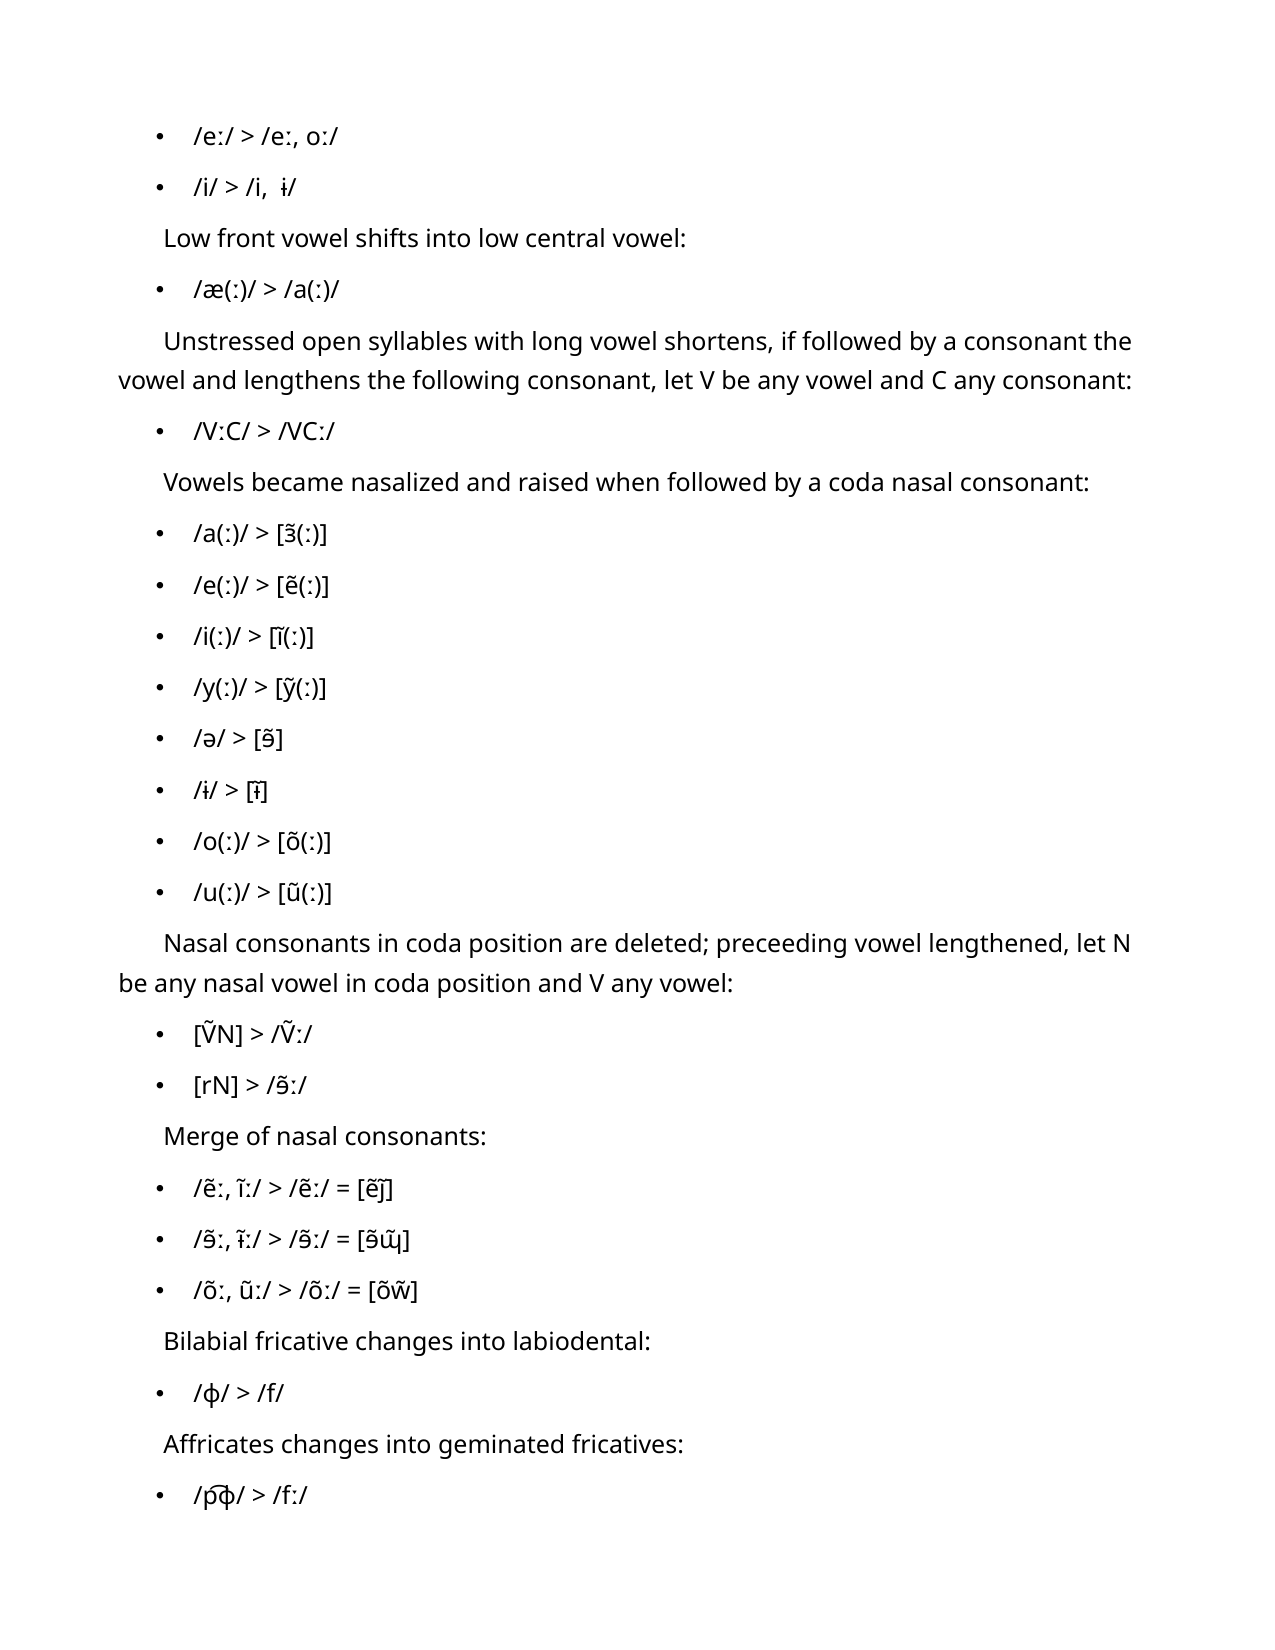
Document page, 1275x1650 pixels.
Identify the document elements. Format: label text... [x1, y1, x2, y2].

list [rN] > /ɘ̃ː/ [156, 1068, 1157, 1102]
list /i/ > /i, ɨ/ [156, 169, 1157, 203]
text Unstressed open syllables with long vowel shortens, if followed by a consonant the vowel and lengthens the following consonant, let V be any vowel and C any consonant: [118, 323, 1157, 396]
list /o(ː)/ > [õ(ː)] [156, 823, 1157, 858]
list /õː, ũː/ > /õː/ = [õw̃] [156, 1273, 1157, 1307]
list /ẽː, ĩː/ > /ẽː/ = [ẽj̃] [156, 1170, 1157, 1204]
list /VːC/ > /VCː/ [156, 413, 1157, 448]
list /ɘ̃ː, ɨ̃ː/ > /ɘ̃ː/ = [ɘ̃ɰ̃] [156, 1221, 1157, 1256]
list /p͡ɸ/ > /fː/ [156, 1478, 1157, 1512]
list [ṼN] > /Ṽː/ [156, 1016, 1157, 1051]
text Affricates changes into geminated fricatives: [118, 1426, 1157, 1461]
list /eː/ > /eː, oː/ [156, 118, 1157, 152]
list /a(ː)/ > [ɜ̃(ː)] [156, 516, 1157, 550]
list /æ(ː)/ > /a(ː)/ [156, 272, 1157, 306]
list /e(ː)/ > [ẽ(ː)] [156, 567, 1157, 601]
text Bilabial fricative changes into labiodental: [118, 1324, 1157, 1358]
list /ɸ/ > /f/ [156, 1375, 1157, 1409]
list /y(ː)/ > [ỹ(ː)] [156, 670, 1157, 704]
list /i(ː)/ > [ĩ(ː)] [156, 618, 1157, 653]
list /ə/ > [ɘ̃] [156, 721, 1157, 755]
text Vowels became nasalized and raised when followed by a coda nasal consonant: [118, 465, 1157, 499]
list /u(ː)/ > [ũ(ː)] [156, 875, 1157, 909]
text Merge of nasal consonants: [118, 1119, 1157, 1153]
list /ɨ/ > [ɨ̃] [156, 772, 1157, 806]
text Low front vowel shifts into low central vowel: [118, 221, 1157, 255]
text Nasal consonants in coda position are deleted; preceeding vowel lengthened, let N be any nasal vowel in coda position and V any vowel: [118, 926, 1157, 999]
